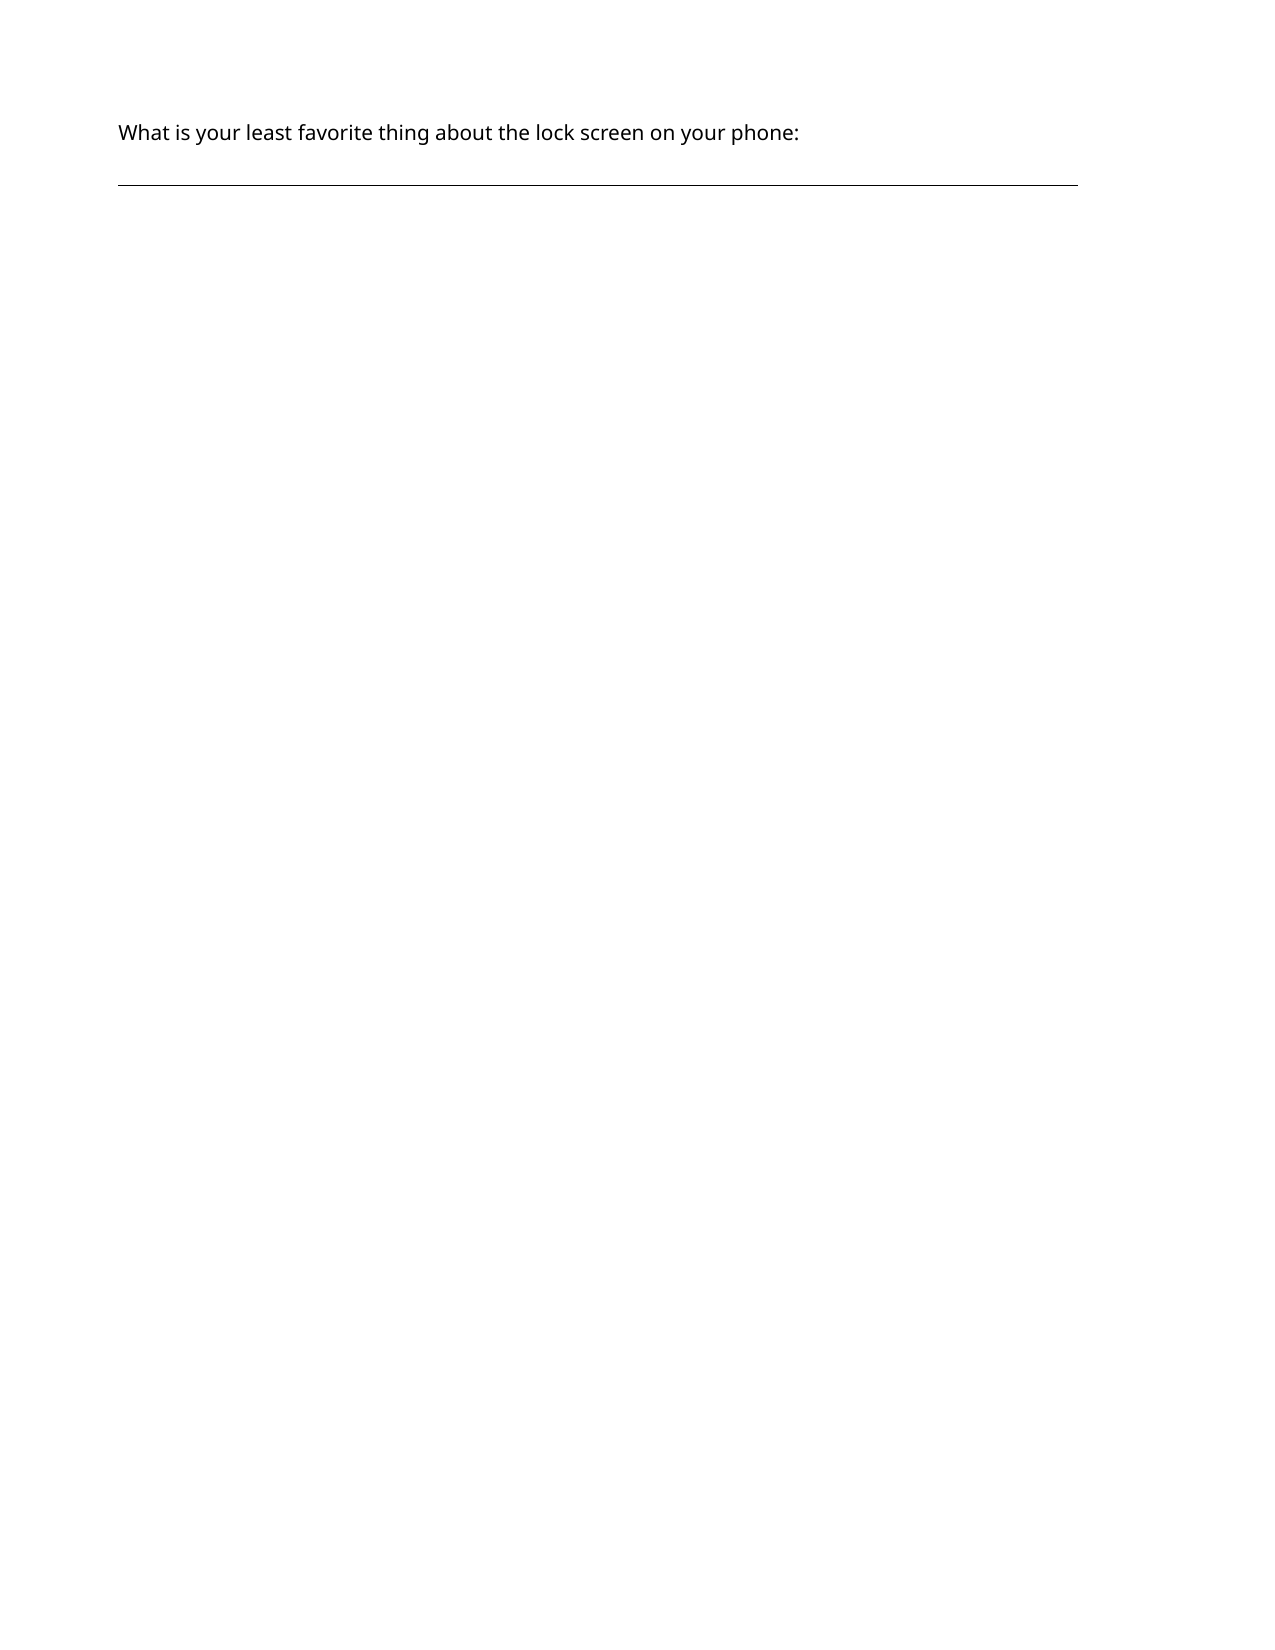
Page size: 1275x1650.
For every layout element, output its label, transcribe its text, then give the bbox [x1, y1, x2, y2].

text What is your least favorite thing about the lock screen on your phone: [118, 118, 1157, 147]
